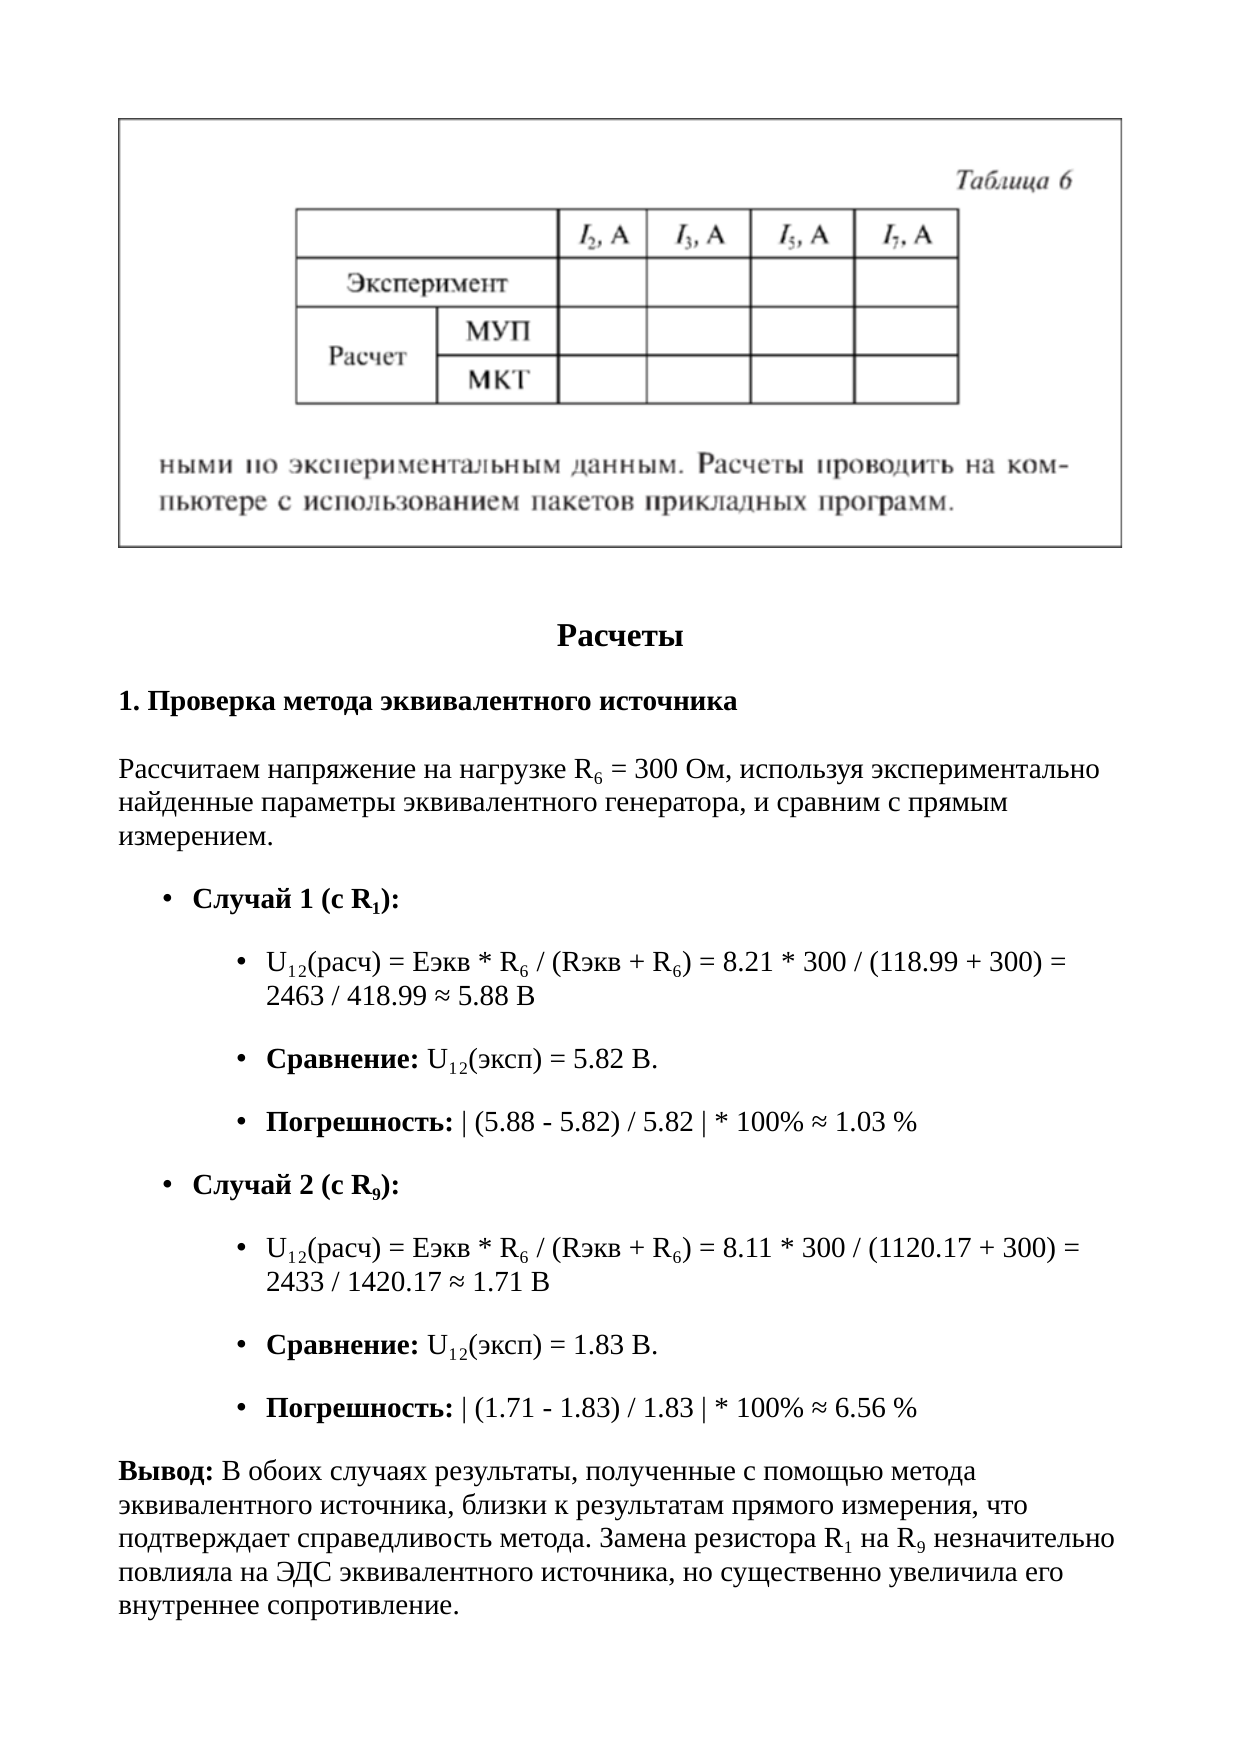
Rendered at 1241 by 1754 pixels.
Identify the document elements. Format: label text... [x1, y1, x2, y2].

list Случай 1 (с R₁): [162, 881, 1122, 915]
list Сравнение: U₁₂(эксп) = 1.83 В. [236, 1327, 1122, 1361]
list Сравнение: U₁₂(эксп) = 5.82 В. [236, 1041, 1122, 1074]
list Погрешность: | (5.88 - 5.82) / 5.82 | * 100% ≈ 1.03 % [236, 1104, 1122, 1138]
text Вывод: В обоих случаях результаты, полученные с помощью метода эквивалентного источника, близки к результатам прямого измерения, что подтверждает справедливость метода. Замена резистора R₁ на R₉ незначительно повлияла на ЭДС эквивалентного источника, но существенно увеличила его внутреннее сопротивление. [118, 1453, 1122, 1621]
list Погрешность: | (1.71 - 1.83) / 1.83 | * 100% ≈ 6.56 % [236, 1390, 1122, 1424]
list Случай 2 (с R₉): [162, 1167, 1122, 1201]
picture [118, 118, 1123, 548]
list U₁₂(расч) = Eэкв * R₆ / (Rэкв + R₆) = 8.11 * 300 / (1120.17 + 300) = 2433 / 1420.17 ≈ 1.71 В [236, 1230, 1122, 1297]
text Рассчитаем напряжение на нагрузке R₆ = 300 Ом, используя экспериментально найденные параметры эквивалентного генератора, и сравним с прямым измерением. [118, 751, 1122, 852]
text 1. Проверка метода эквивалентного источника [118, 683, 1122, 717]
text Расчеты [118, 615, 1122, 653]
list U₁₂(расч) = Eэкв * R₆ / (Rэкв + R₆) = 8.21 * 300 / (118.99 + 300) = 2463 / 418.99 ≈ 5.88 В [236, 944, 1122, 1011]
